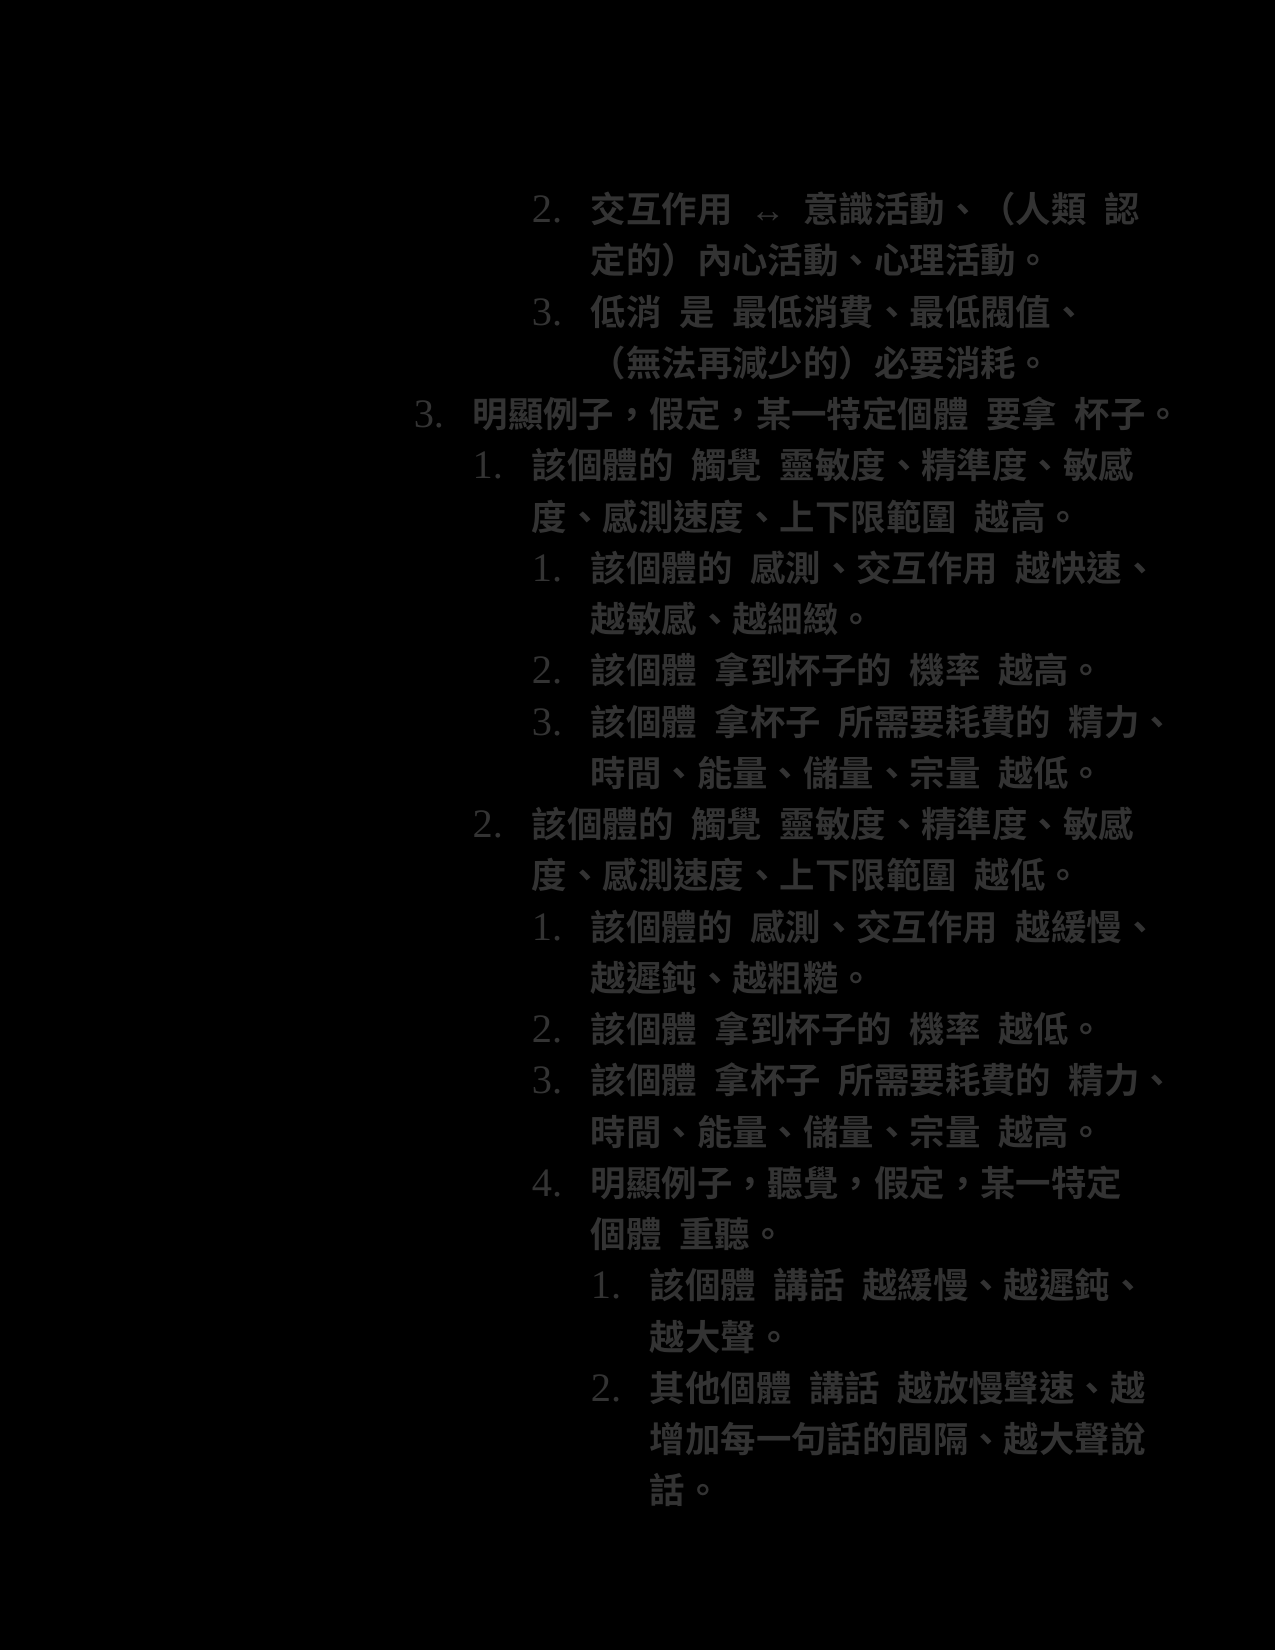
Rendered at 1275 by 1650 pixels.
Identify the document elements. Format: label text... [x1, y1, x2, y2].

list 該個體 講話 越緩慢、越遲鈍、越大聲。 [591, 1258, 1157, 1360]
list 該個體的 觸覺 靈敏度、精準度、敏感度、感測速度、上下限範圍 越低。 [472, 797, 1157, 899]
list 該個體 拿到杯子的 機率 越低。 [532, 1002, 1157, 1053]
list 明顯例子，聽覺，假定，某一特定個體 重聽。 [532, 1155, 1157, 1258]
list 明顯例子，假定，某一特定個體 要拿 杯子。 [413, 387, 1157, 438]
list 低消 是 最低消費、最低閥值、（無法再減少的）必要消耗。 [532, 284, 1157, 387]
list 該個體的 感測、交互作用 越緩慢、越遲鈍、越粗糙。 [532, 899, 1157, 1002]
list 該個體 拿到杯子的 機率 越高。 [532, 643, 1157, 694]
list 該個體 拿杯子 所需要耗費的 精力、時間、能量、儲量、宗量 越低。 [532, 694, 1157, 797]
list 其他個體 講話 越放慢聲速、越增加每一句話的間隔、越大聲說話。 [591, 1360, 1157, 1514]
list 該個體的 感測、交互作用 越快速、越敏感、越細緻。 [532, 540, 1157, 643]
list 交互作用 ↔ 意識活動、（人類 認定的）內心活動、心理活動。 [532, 182, 1157, 284]
list 該個體的 觸覺 靈敏度、精準度、敏感度、感測速度、上下限範圍 越高。 [472, 438, 1157, 540]
list 該個體 拿杯子 所需要耗費的 精力、時間、能量、儲量、宗量 越高。 [532, 1053, 1157, 1155]
